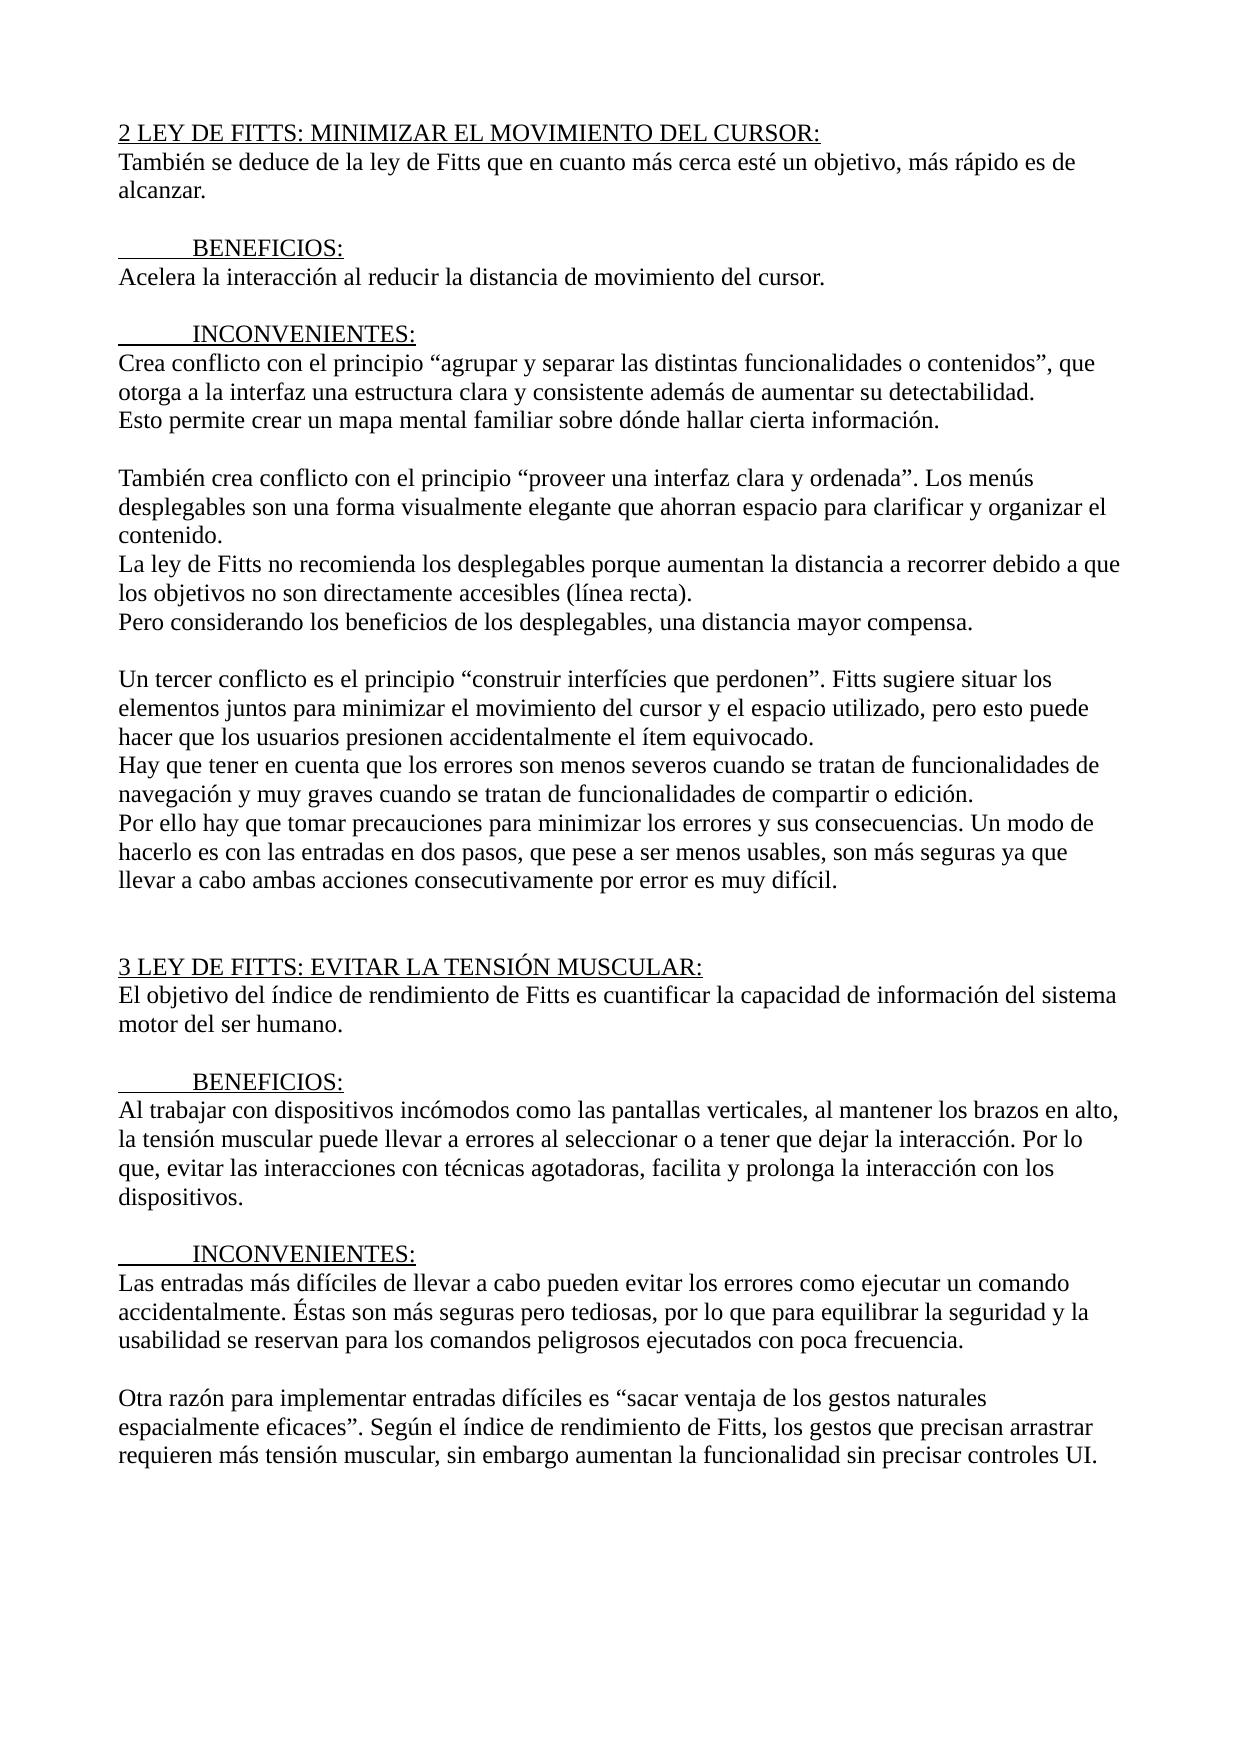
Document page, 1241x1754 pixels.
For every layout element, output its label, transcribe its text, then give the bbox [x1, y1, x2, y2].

text 2 LEY DE FITTS: MINIMIZAR EL MOVIMIENTO DEL CURSOR: [118, 118, 1122, 147]
text Esto permite crear un mapa mental familiar sobre dónde hallar cierta información. [118, 406, 1122, 434]
text Pero considerando los beneficios de los desplegables, una distancia mayor compensa. [118, 607, 1122, 636]
text 3 LEY DE FITTS: EVITAR LA TENSIÓN MUSCULAR: [118, 952, 1122, 981]
text Crea conflicto con el principio “agrupar y separar las distintas funcionalidades o contenidos”, que otorga a la interfaz una estructura clara y consistente además de aumentar su detectabilidad. [118, 348, 1122, 406]
text BENEFICIOS: [118, 233, 1122, 262]
text Acelera la interacción al reducir la distancia de movimiento del cursor. [118, 262, 1122, 291]
text También se deduce de la ley de Fitts que en cuanto más cerca esté un objetivo, más rápido es de alcanzar. [118, 147, 1122, 204]
text Otra razón para implementar entradas difíciles es “sacar ventaja de los gestos naturales espacialmente eficaces”. Según el índice de rendimiento de Fitts, los gestos que precisan arrastrar requieren más tensión muscular, sin embargo aumentan la funcionalidad sin precisar controles UI. [118, 1383, 1122, 1469]
text La ley de Fitts no recomienda los desplegables porque aumentan la distancia a recorrer debido a que los objetivos no son directamente accesibles (línea recta). [118, 549, 1122, 607]
text Hay que tener en cuenta que los errores son menos severos cuando se tratan de funcionalidades de navegación y muy graves cuando se tratan de funcionalidades de compartir o edición. [118, 751, 1122, 808]
text Al trabajar con dispositivos incómodos como las pantallas verticales, al mantener los brazos en alto, la tensión muscular puede llevar a errores al seleccionar o a tener que dejar la interacción. Por lo que, evitar las interacciones con técnicas agotadoras, facilita y prolonga la interacción con los dispositivos. [118, 1096, 1122, 1211]
text INCONVENIENTES: [118, 1239, 1122, 1268]
text Por ello hay que tomar precauciones para minimizar los errores y sus consecuencias. Un modo de hacerlo es con las entradas en dos pasos, que pese a ser menos usables, son más seguras ya que llevar a cabo ambas acciones consecutivamente por error es muy difícil. [118, 808, 1122, 894]
text BENEFICIOS: [118, 1067, 1122, 1096]
text Las entradas más difíciles de llevar a cabo pueden evitar los errores como ejecutar un comando accidentalmente. Éstas son más seguras pero tediosas, por lo que para equilibrar la seguridad y la usabilidad se reservan para los comandos peligrosos ejecutados con poca frecuencia. [118, 1268, 1122, 1354]
text Un tercer conflicto es el principio “construir interfícies que perdonen”. Fitts sugiere situar los elementos juntos para minimizar el movimiento del cursor y el espacio utilizado, pero esto puede hacer que los usuarios presionen accidentalmente el ítem equivocado. [118, 664, 1122, 751]
text También crea conflicto con el principio “proveer una interfaz clara y ordenada”. Los menús desplegables son una forma visualmente elegante que ahorran espacio para clarificar y organizar el contenido. [118, 463, 1122, 549]
text El objetivo del índice de rendimiento de Fitts es cuantificar la capacidad de información del sistema motor del ser humano. [118, 981, 1122, 1038]
text INCONVENIENTES: [118, 319, 1122, 348]
